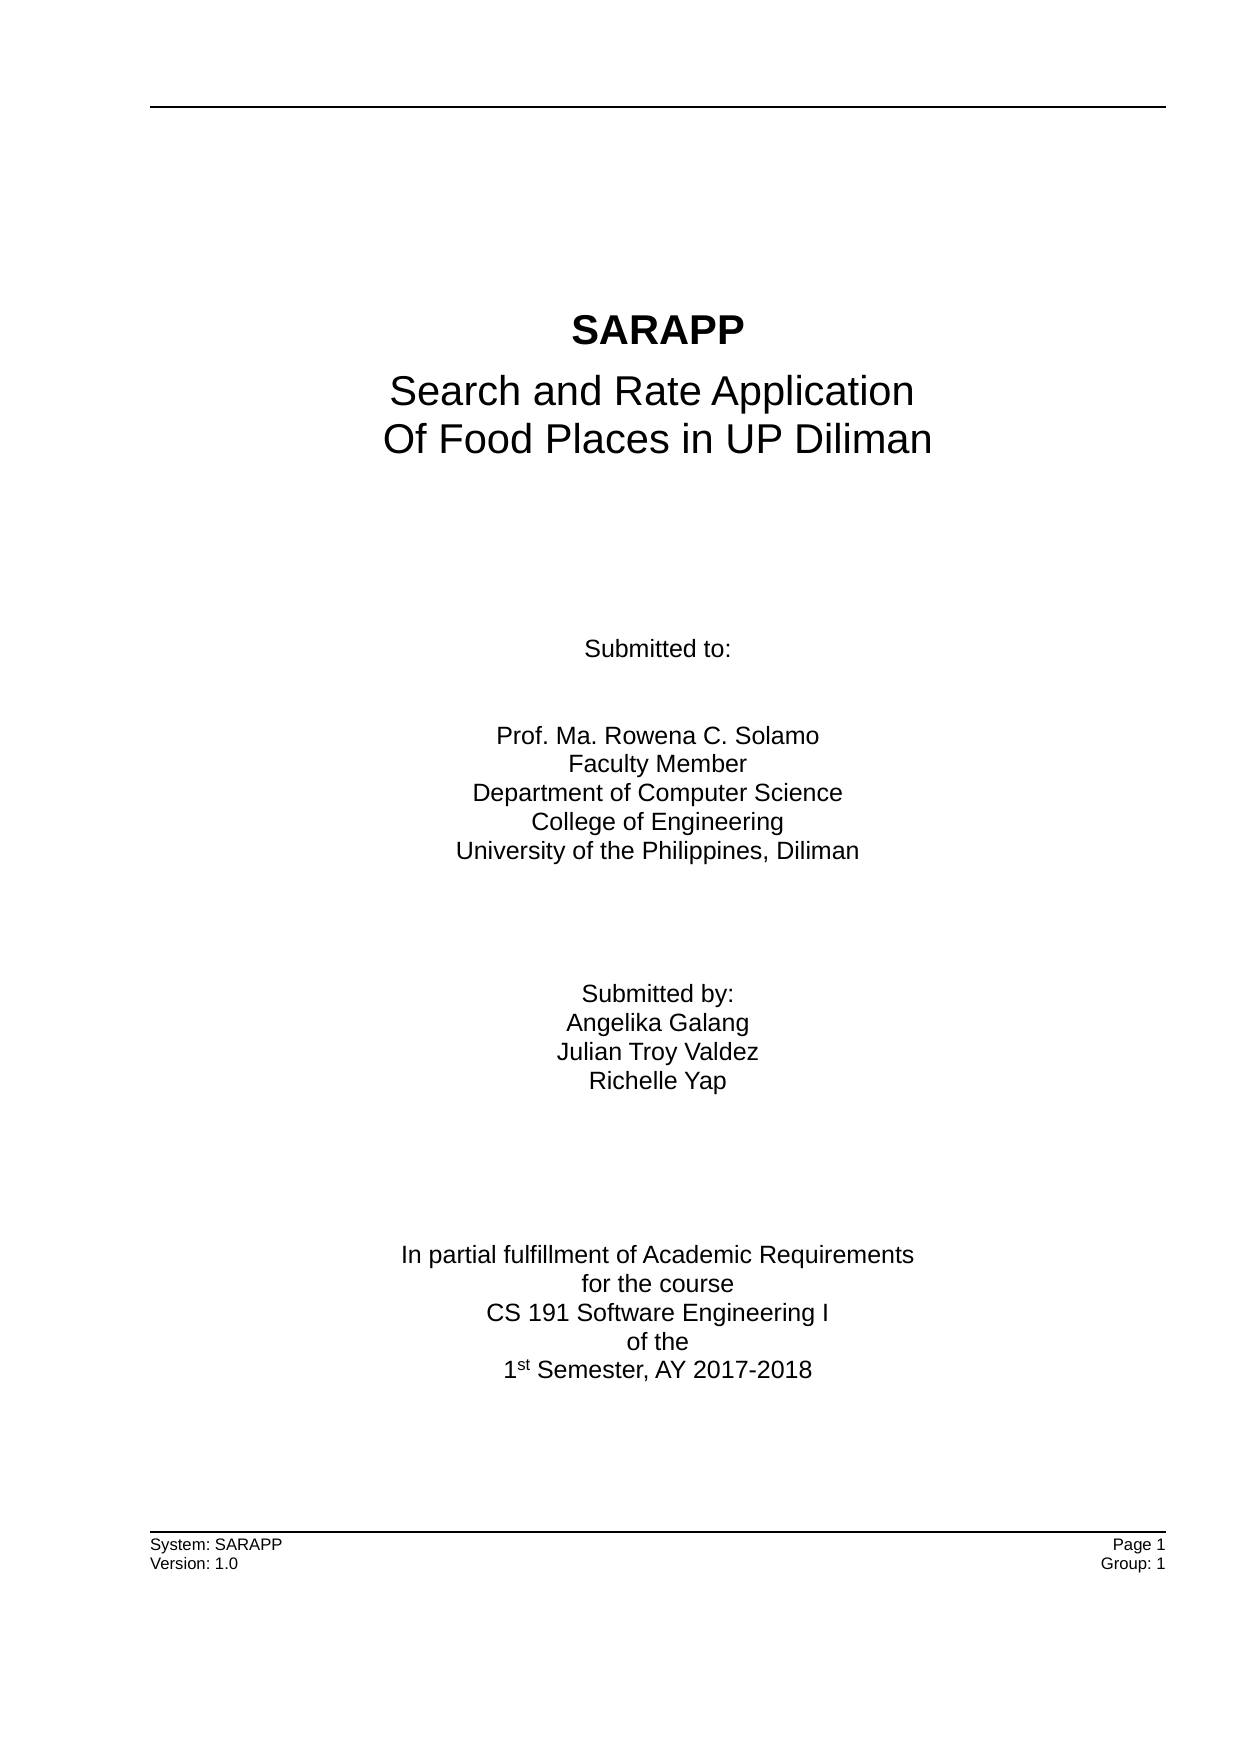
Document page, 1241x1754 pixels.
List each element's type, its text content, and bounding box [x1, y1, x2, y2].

text for the course [150, 1269, 1166, 1298]
subtitle SARAPP [150, 306, 1166, 353]
text Submitted to: [150, 634, 1166, 663]
text of the [150, 1326, 1166, 1355]
text In partial fulfillment of Academic Requirements [150, 1240, 1166, 1269]
text Search and Rate Application [150, 366, 1166, 414]
text College of Engineering [150, 807, 1166, 836]
text Submitted by: [150, 979, 1166, 1008]
text 1st Semester, AY 2017-2018 [150, 1355, 1166, 1384]
text Department of Computer Science [150, 778, 1166, 807]
text Faculty Member [150, 749, 1166, 778]
text University of the Philippines, Diliman [150, 836, 1166, 864]
text Of Food Places in UP Diliman [150, 414, 1166, 462]
text CS 191 Software Engineering I [150, 1298, 1166, 1326]
text Prof. Ma. Rowena C. Solamo [150, 721, 1166, 749]
text Angelika Galang Julian Troy Valdez Richelle Yap [150, 1008, 1166, 1094]
